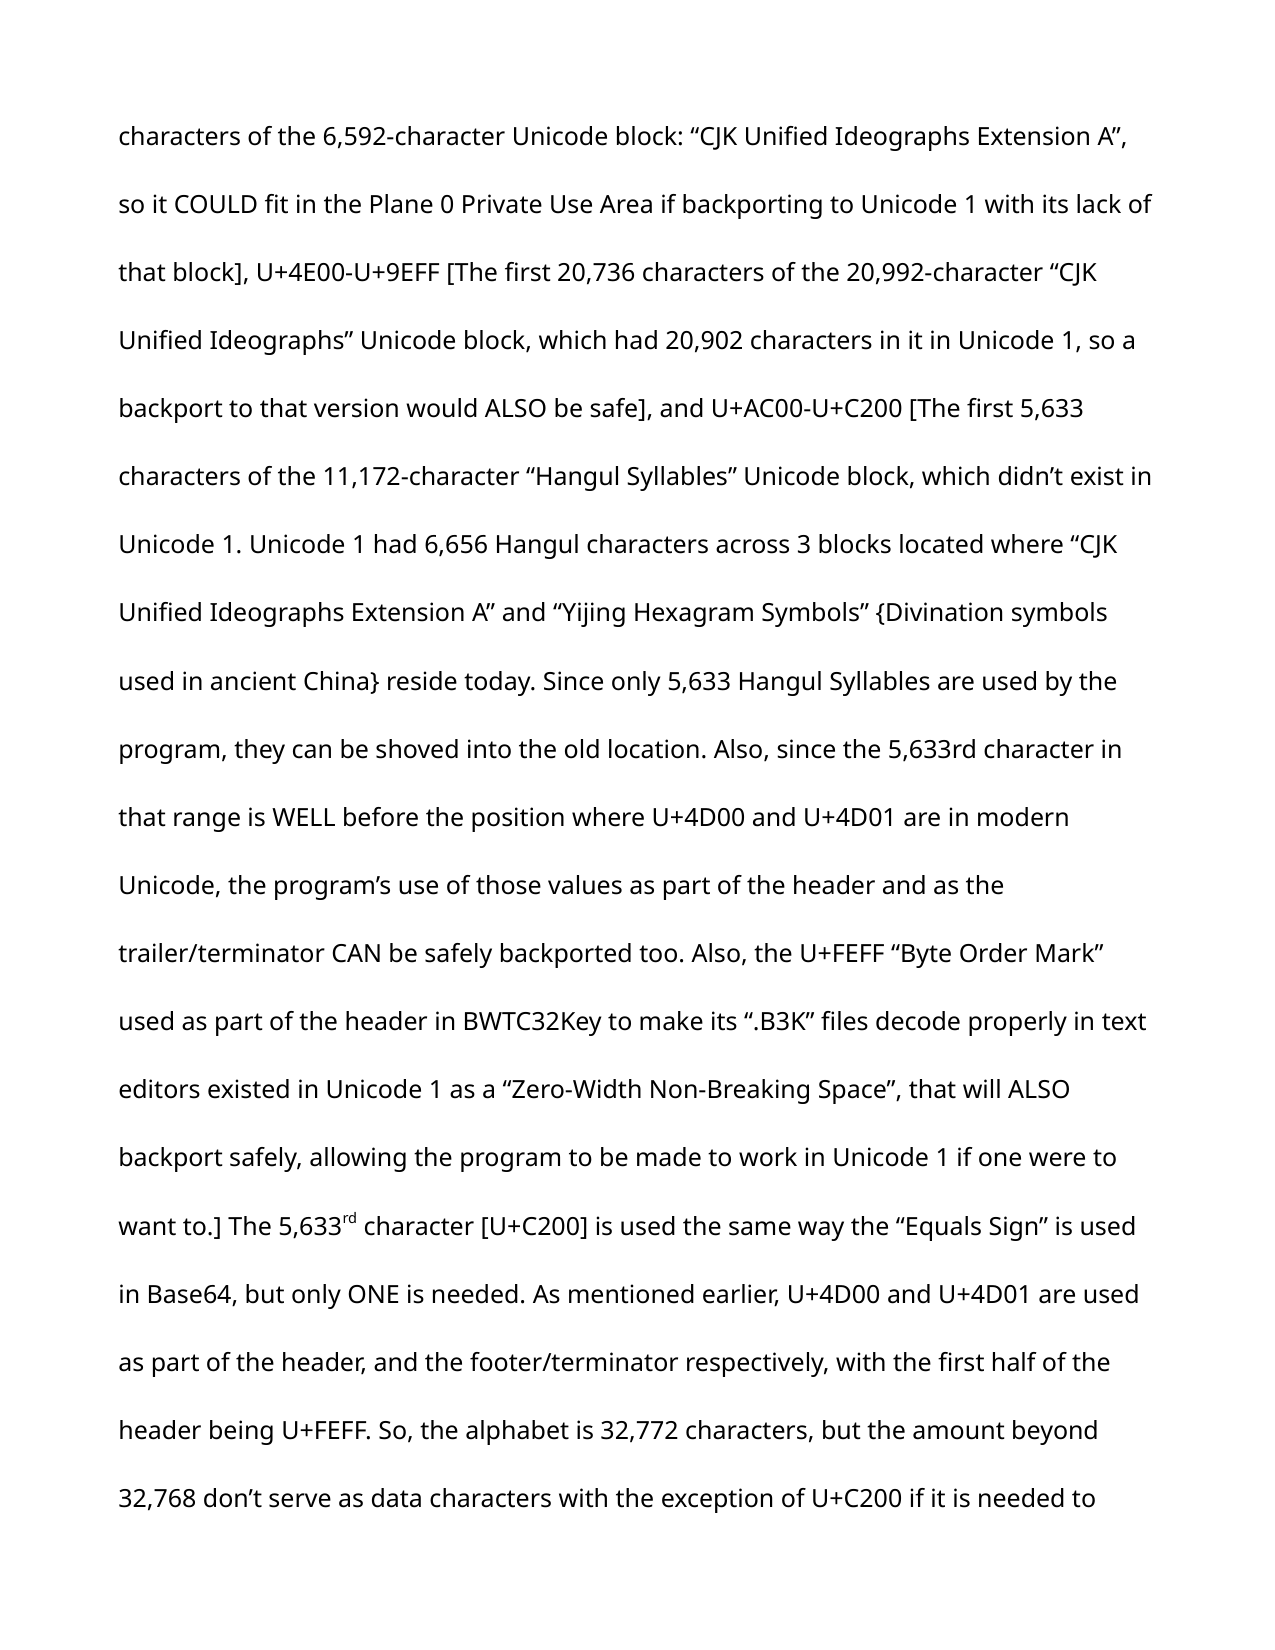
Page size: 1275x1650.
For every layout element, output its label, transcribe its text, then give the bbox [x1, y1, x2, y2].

text characters of the 6,592-character Unicode block: “CJK Unified Ideographs Extension A”, so it COULD fit in the Plane 0 Private Use Area if backporting to Unicode 1 with its lack of that block], U+4E00-U+9EFF [The first 20,736 characters of the 20,992-character “CJK Unified Ideographs” Unicode block, which had 20,902 characters in it in Unicode 1, so a backport to that version would ALSO be safe], and U+AC00-U+C200 [The first 5,633 characters of the 11,172-character “Hangul Syllables” Unicode block, which didn’t exist in Unicode 1. Unicode 1 had 6,656 Hangul characters across 3 blocks located where “CJK Unified Ideographs Extension A” and “Yijing Hexagram Symbols” {Divination symbols used in ancient China} reside today. Since only 5,633 Hangul Syllables are used by the program, they can be shoved into the old location. Also, since the 5,633rd character in that range is WELL before the position where U+4D00 and U+4D01 are in modern Unicode, the program’s use of those values as part of the header and as the trailer/terminator CAN be safely backported too. Also, the U+FEFF “Byte Order Mark” used as part of the header in BWTC32Key to make its “.B3K” files decode properly in text editors existed in Unicode 1 as a “Zero-Width Non-Breaking Space”, that will ALSO backport safely, allowing the program to be made to work in Unicode 1 if one were to want to.] The 5,633rd character [U+C200] is used the same way the “Equals Sign” is used in Base64, but only ONE is needed. As mentioned earlier, U+4D00 and U+4D01 are used as part of the header, and the footer/terminator respectively, with the first half of the header being U+FEFF. So, the alphabet is 32,772 characters, but the amount beyond 32,768 don’t serve as data characters with the exception of U+C200 if it is needed to [118, 118, 1157, 1515]
